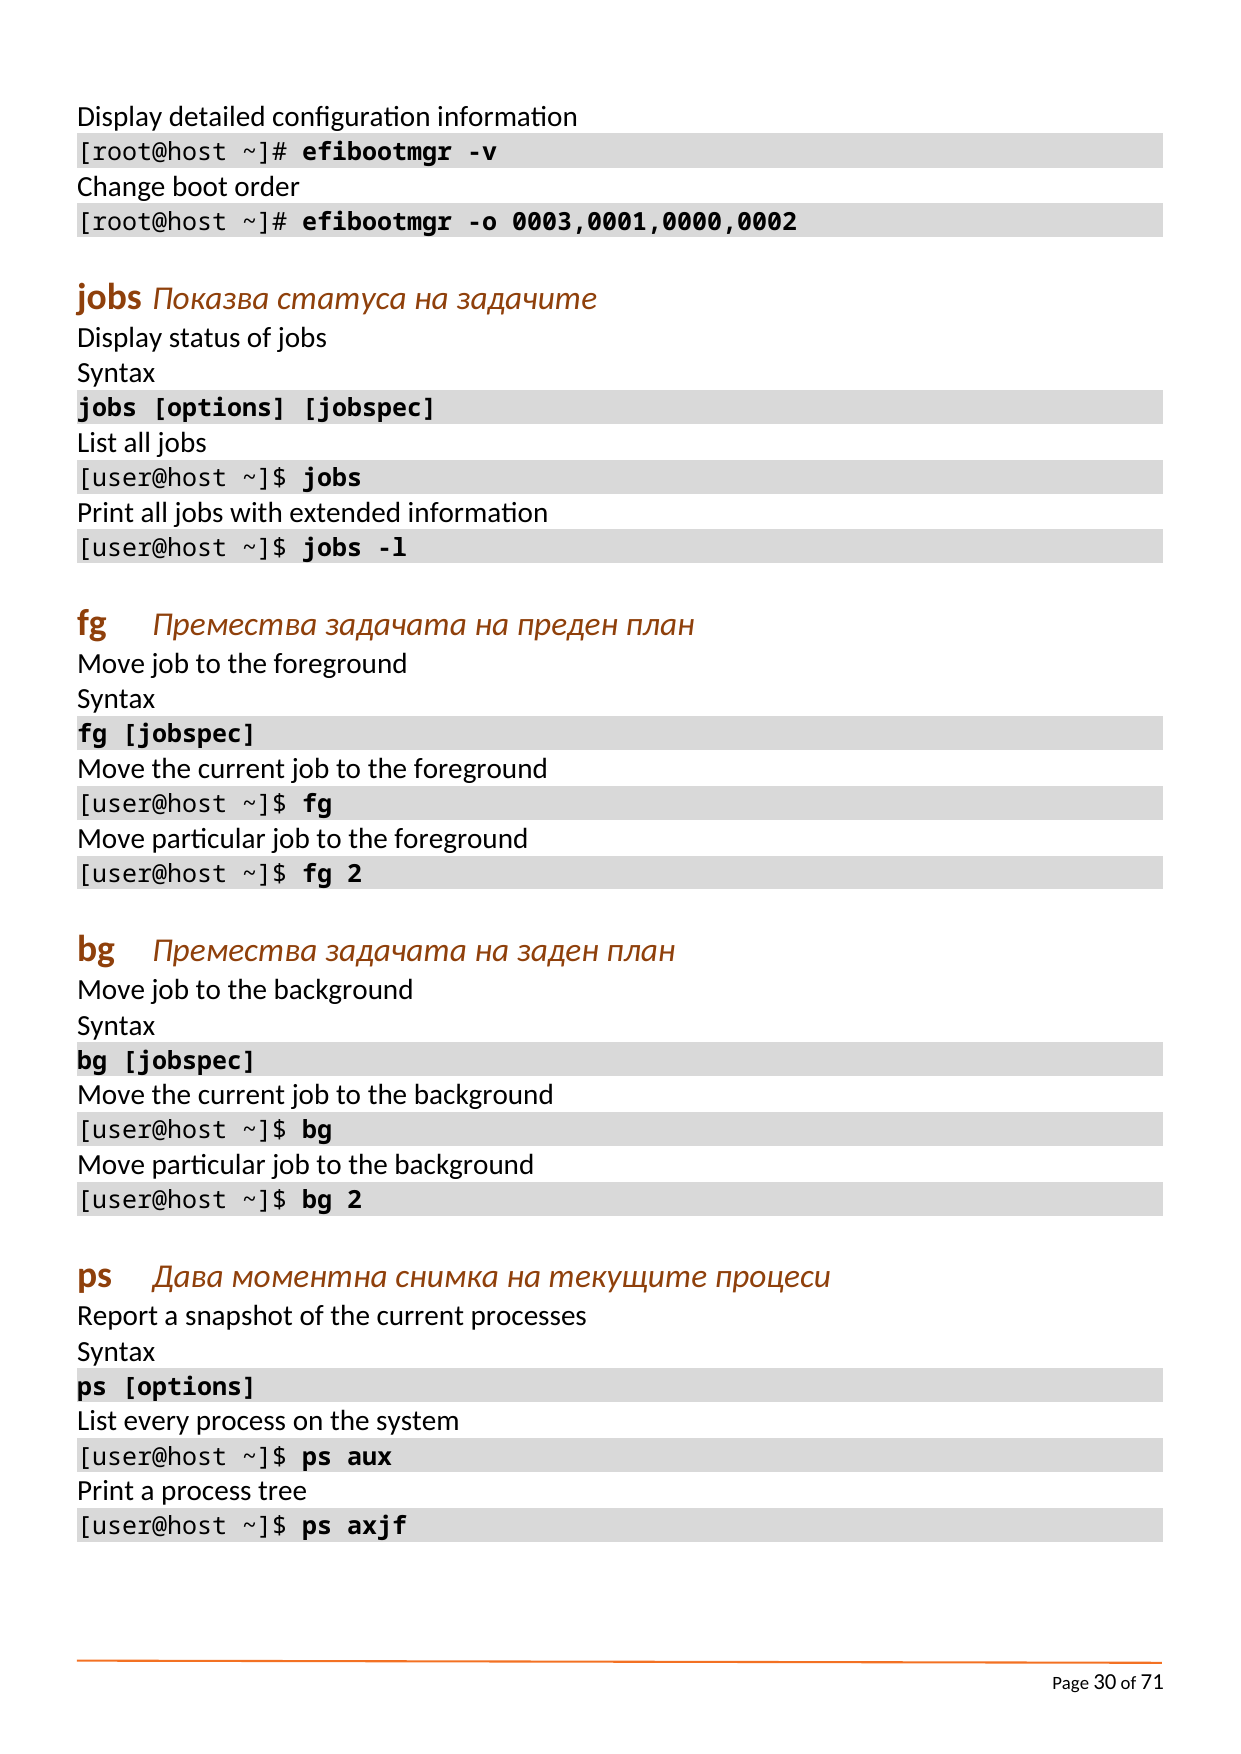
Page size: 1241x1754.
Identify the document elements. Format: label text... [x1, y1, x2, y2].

text fg [jobspec] [77, 716, 1163, 750]
text Move particular job to the foreground [77, 820, 1163, 856]
text List all jobs [77, 424, 1163, 460]
text Syntax [77, 1333, 1163, 1368]
text [user@host ~]$ ps axjf [77, 1508, 1163, 1542]
text jobs [options] [jobspec] [77, 390, 1163, 424]
text [user@host ~]$ ps aux [77, 1438, 1163, 1472]
text [user@host ~]$ jobs -l [77, 529, 1163, 563]
subtitle fg Премества задачата на преден план [77, 599, 1163, 645]
text Move job to the foreground [77, 645, 1163, 681]
text [user@host ~]$ jobs [77, 460, 1163, 494]
text Change boot order [77, 168, 1163, 203]
text Report a snapshot of the current processes [77, 1297, 1163, 1333]
text Move the current job to the foreground [77, 750, 1163, 786]
subtitle jobs Показва статуса на задачите [77, 273, 1163, 319]
text Move job to the background [77, 971, 1163, 1007]
text bg [jobspec] [77, 1042, 1163, 1076]
text Syntax [77, 354, 1163, 390]
text Syntax [77, 681, 1163, 716]
text [user@host ~]$ bg [77, 1112, 1163, 1146]
text Print all jobs with extended information [77, 494, 1163, 529]
text Display status of jobs [77, 319, 1163, 354]
text Print a process tree [77, 1472, 1163, 1508]
text Move the current job to the background [77, 1076, 1163, 1112]
subtitle bg Премества задачата на заден план [77, 925, 1163, 971]
text [user@host ~]$ bg 2 [77, 1182, 1163, 1216]
subtitle ps Дава моментна снимка на текущите процеси [77, 1251, 1163, 1297]
text Syntax [77, 1007, 1163, 1042]
text Move particular job to the background [77, 1146, 1163, 1182]
text Display detailed configuration information [77, 98, 1163, 133]
text [user@host ~]$ fg 2 [77, 856, 1163, 889]
text [user@host ~]$ fg [77, 786, 1163, 820]
text ps [options] [77, 1368, 1163, 1402]
text List every process on the system [77, 1402, 1163, 1438]
text [root@host ~]# efibootmgr -o 0003,0001,0000,0002 [77, 203, 1163, 237]
text [root@host ~]# efibootmgr -v [77, 133, 1163, 168]
